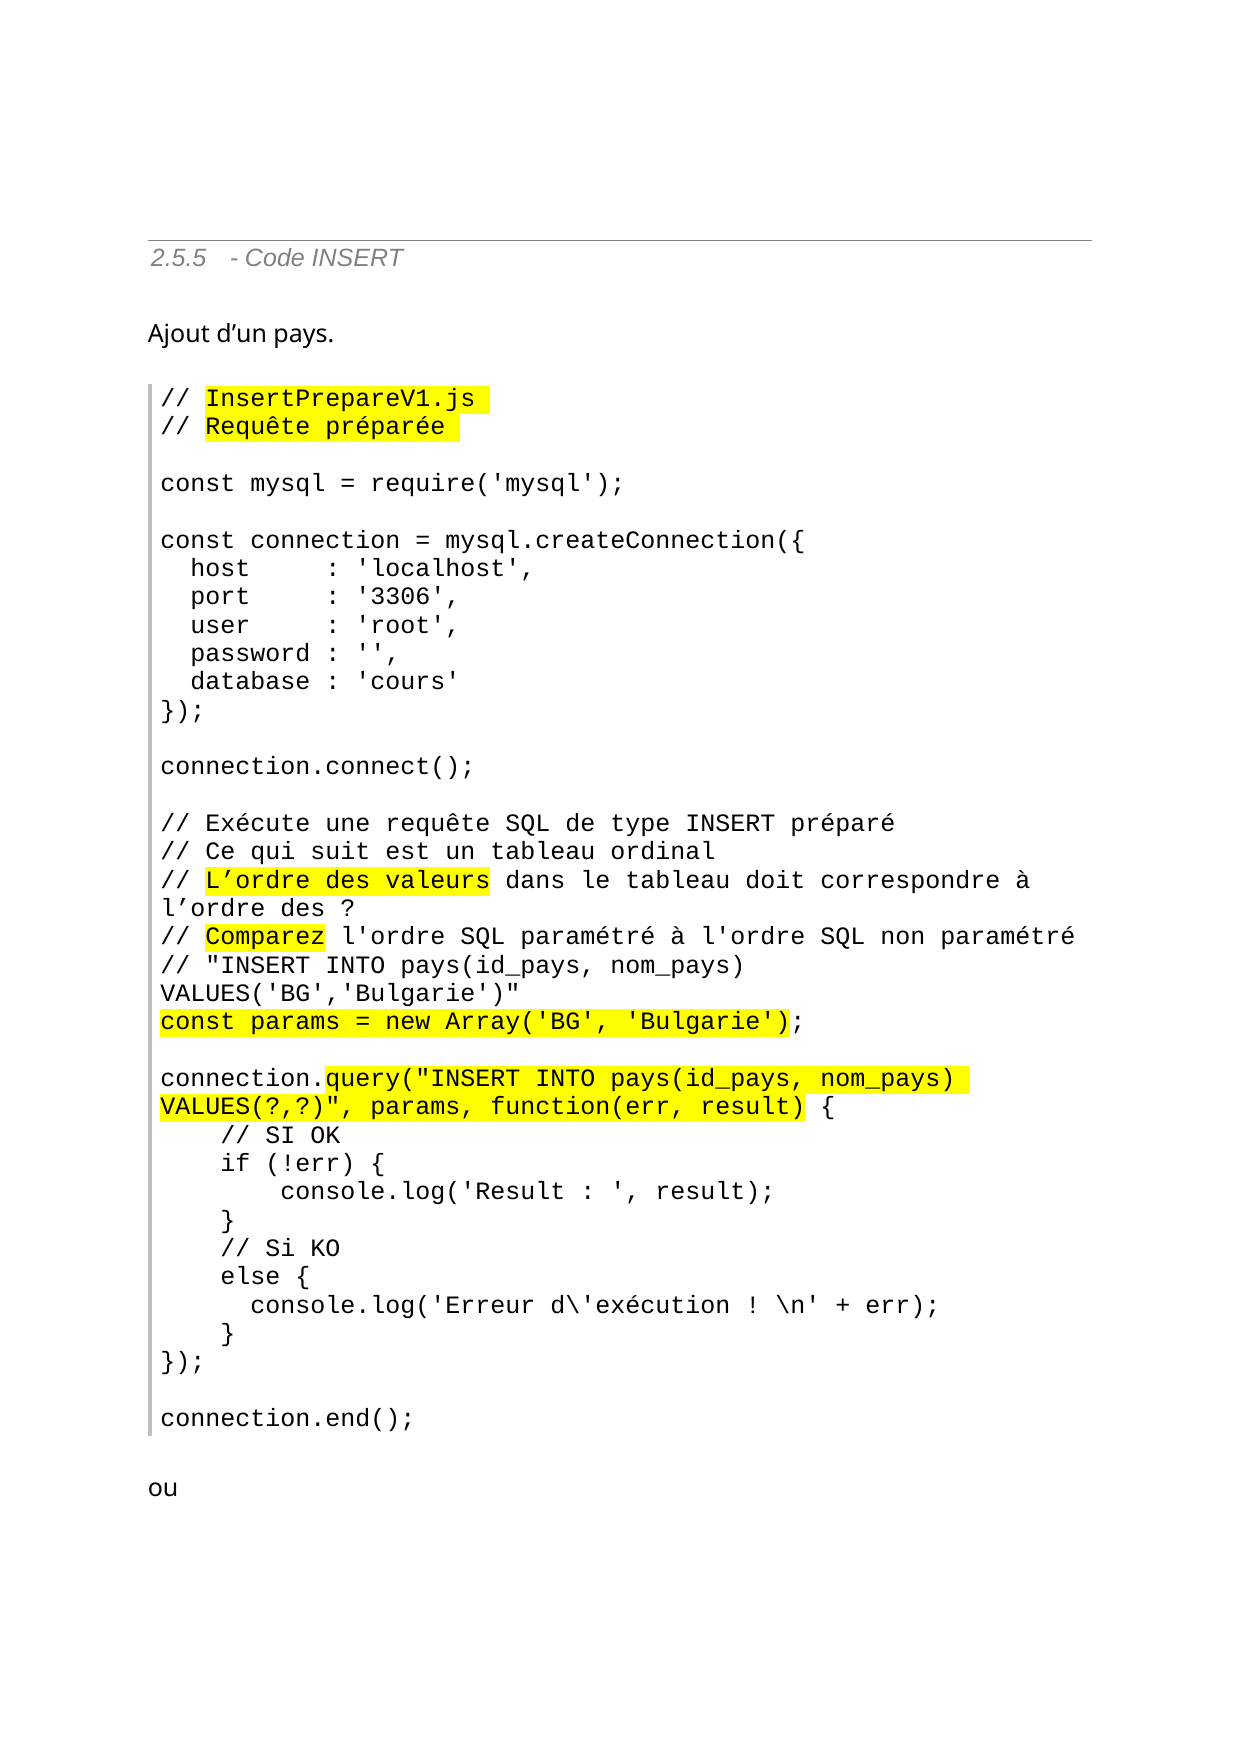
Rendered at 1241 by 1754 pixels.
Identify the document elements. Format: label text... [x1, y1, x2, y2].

text if (!err) { [152, 1151, 1092, 1179]
text port : '3306', [152, 584, 1092, 612]
text // Ce qui suit est un tableau ordinal [152, 839, 1092, 867]
text password : '', [152, 641, 1092, 669]
text const mysql = require('mysql'); [152, 471, 1092, 499]
text // Si KO [152, 1236, 1092, 1264]
text // Comparez l'ordre SQL paramétré à l'ordre SQL non paramétré [152, 924, 1092, 952]
text } [152, 1321, 1092, 1349]
text connection.query("INSERT INTO pays(id_pays, nom_pays) VALUES(?,?)", params, function(err, result) { [152, 1066, 1092, 1122]
text console.log('Erreur d\'exécution ! \n' + err); [152, 1292, 1092, 1321]
text connection.connect(); [152, 754, 1092, 782]
subtitle - Code INSERT [148, 241, 1092, 275]
text } [152, 1207, 1092, 1236]
text // "INSERT INTO pays(id_pays, nom_pays) VALUES('BG','Bulgarie')" [152, 952, 1092, 1009]
text ou [148, 1470, 1092, 1504]
text console.log('Result : ', result); [152, 1179, 1092, 1207]
text // InsertPrepareV1.js [148, 383, 1092, 414]
text Ajout d’un pays. [148, 315, 1092, 349]
text const connection = mysql.createConnection({ [152, 527, 1092, 556]
text }); [152, 697, 1092, 726]
text database : 'cours' [152, 669, 1092, 697]
text // Requête préparée [152, 414, 1092, 442]
text // L’ordre des valeurs dans le tableau doit correspondre à l’ordre des ? [152, 867, 1092, 924]
text else { [152, 1264, 1092, 1292]
text // Exécute une requête SQL de type INSERT préparé [152, 811, 1092, 839]
text connection.end(); [152, 1406, 1092, 1436]
text const params = new Array('BG', 'Bulgarie'); [152, 1009, 1092, 1037]
text user : 'root', [152, 612, 1092, 641]
text }); [152, 1349, 1092, 1377]
text host : 'localhost', [152, 556, 1092, 584]
text // SI OK [152, 1122, 1092, 1151]
